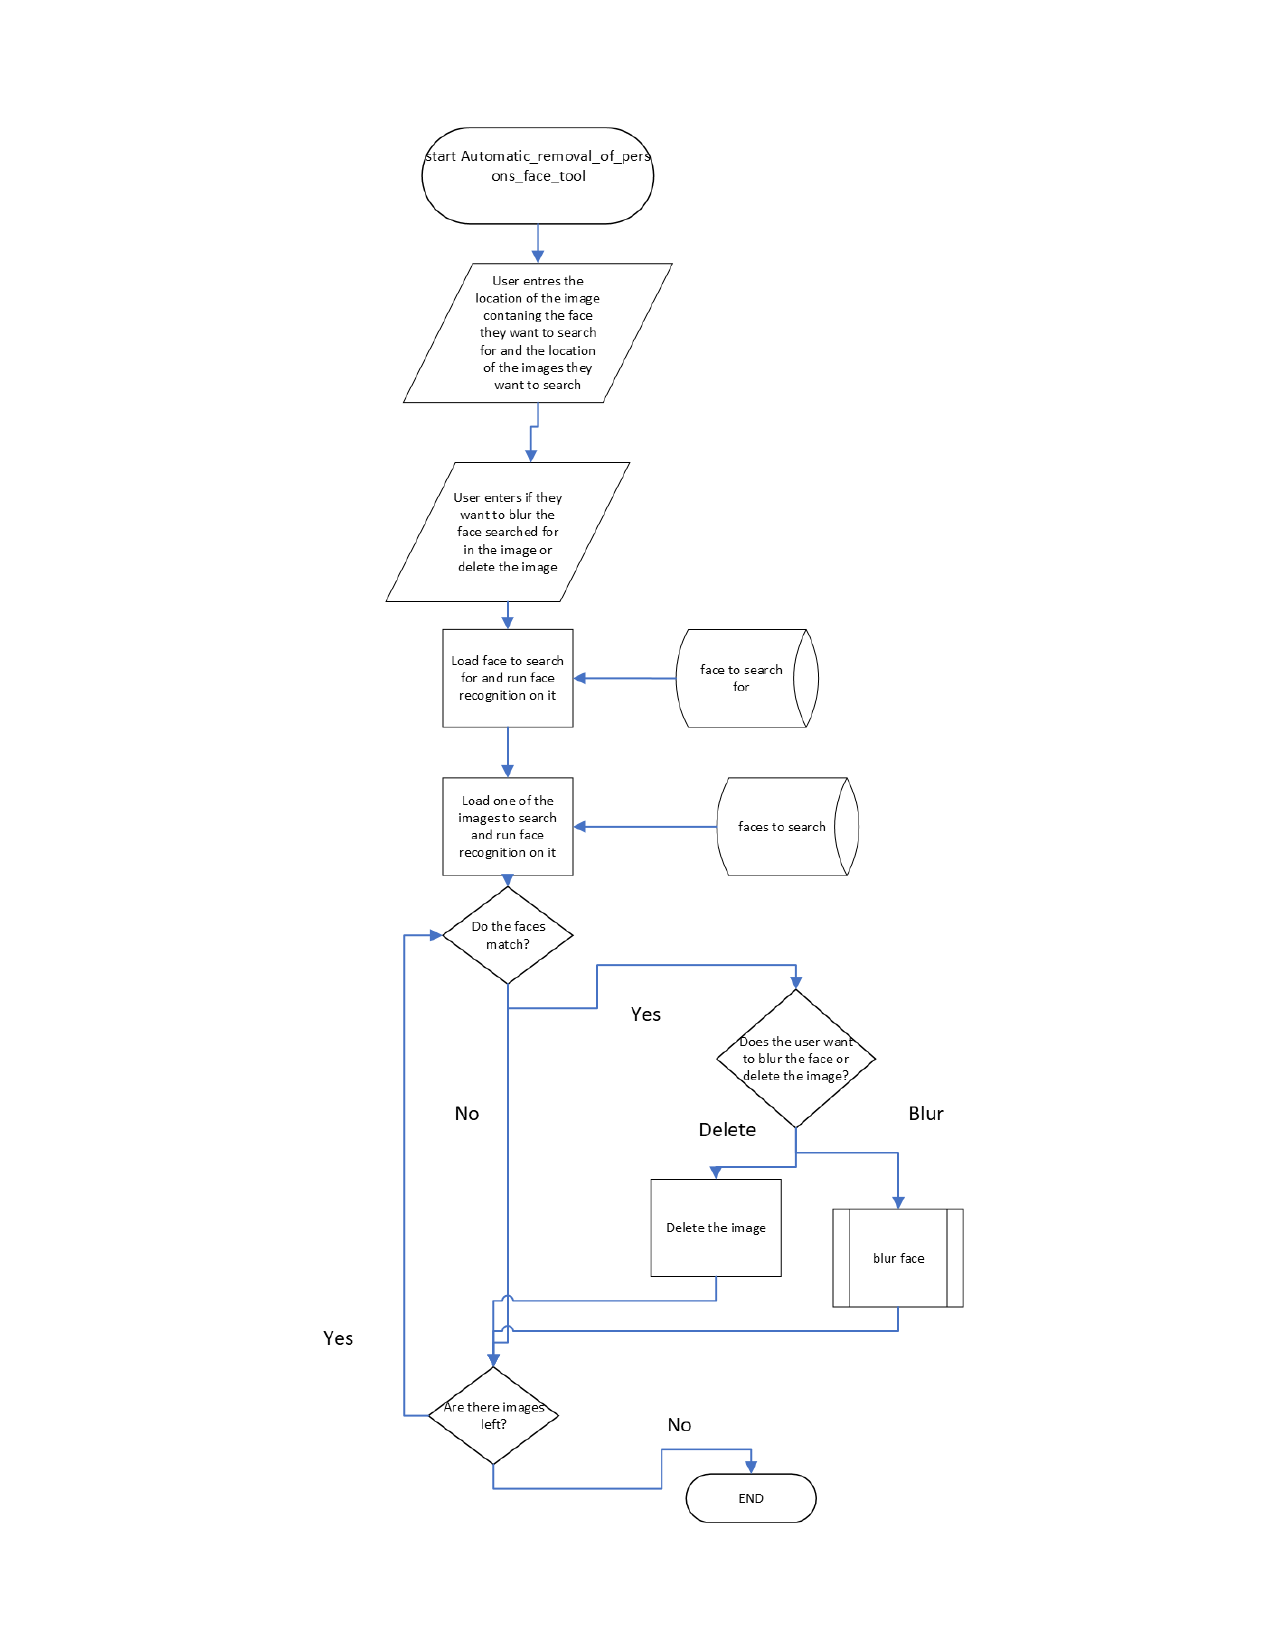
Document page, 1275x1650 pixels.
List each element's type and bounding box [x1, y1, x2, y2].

picture [303, 118, 972, 1532]
